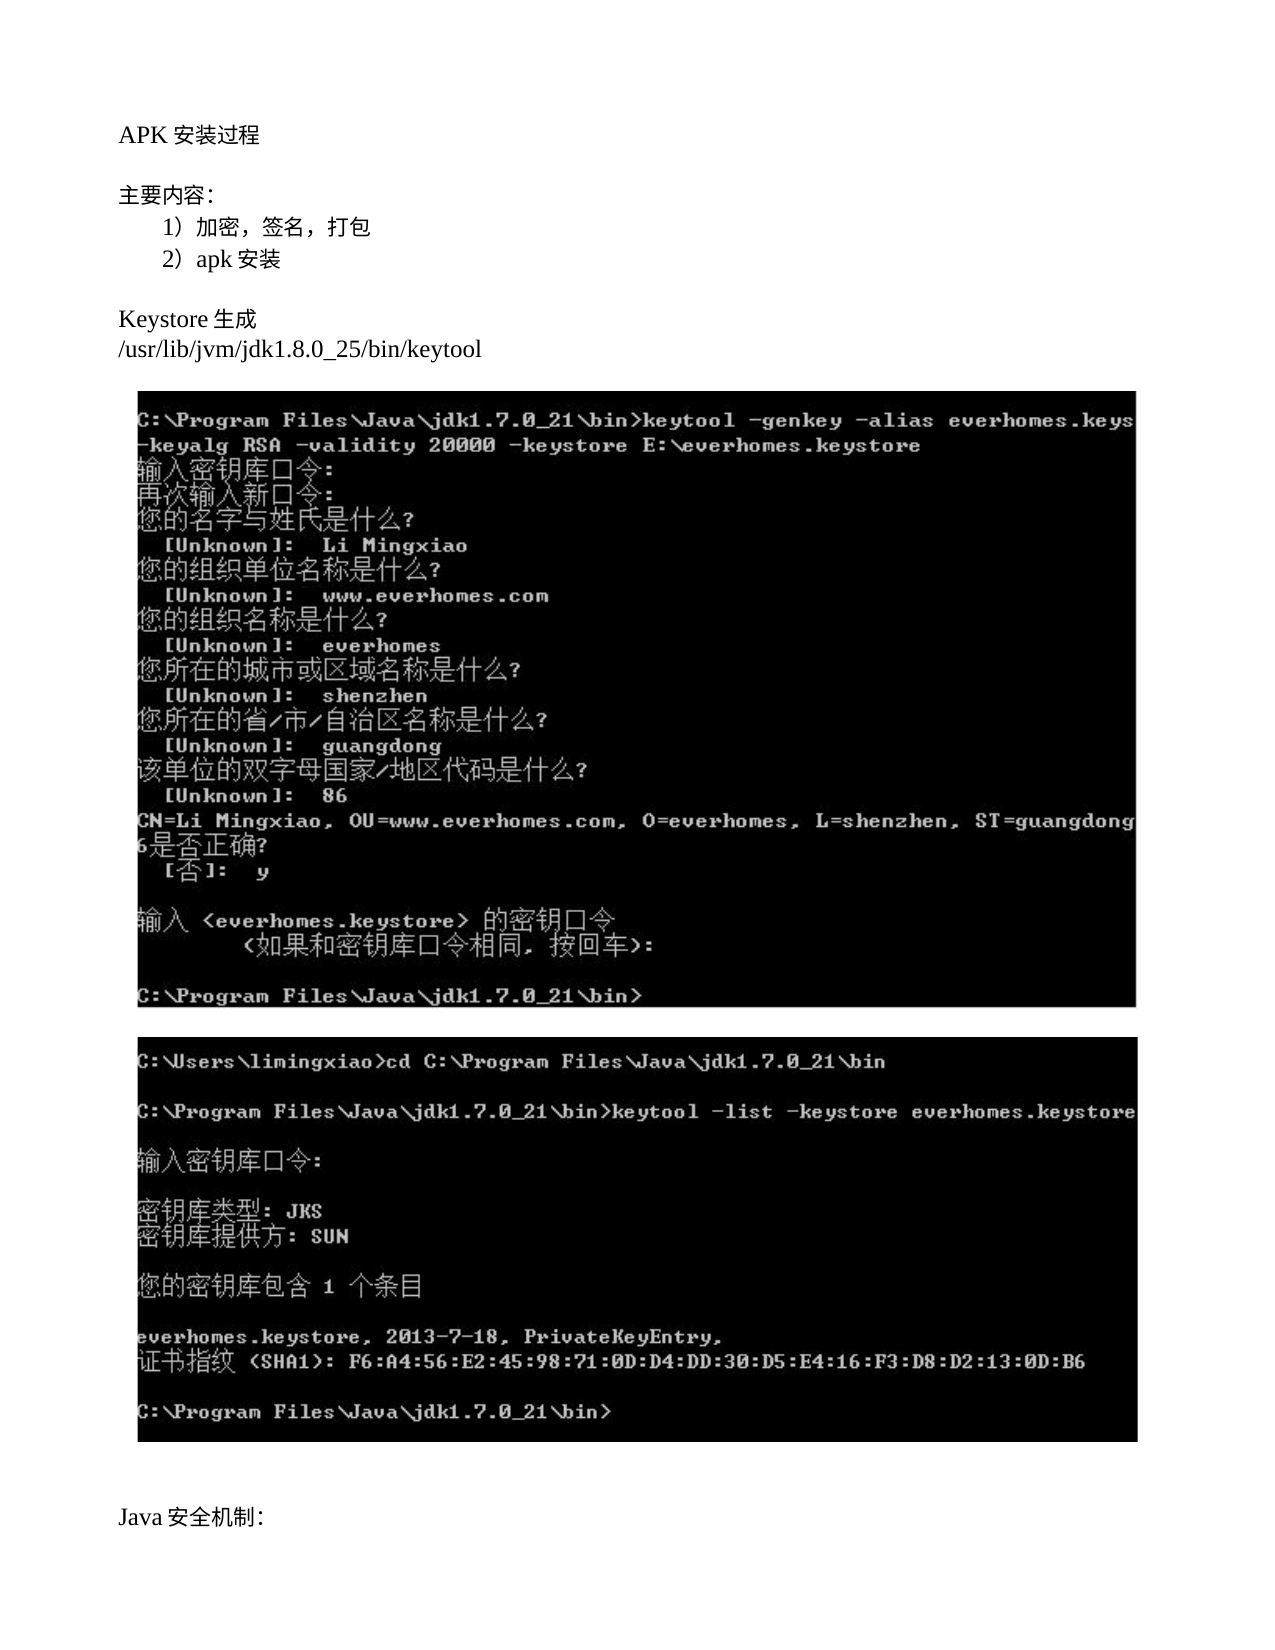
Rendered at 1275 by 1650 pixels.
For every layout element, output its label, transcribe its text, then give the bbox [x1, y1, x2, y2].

picture [137, 391, 1138, 1009]
picture [137, 1037, 1138, 1442]
text Java安全机制： [118, 1499, 1157, 1531]
text /usr/lib/jvm/jdk1.8.0_25/bin/keytool [118, 334, 1157, 363]
text APK安装过程 [118, 118, 1157, 150]
text 1）加密，签名，打包 [118, 210, 1157, 242]
text 2）apk安装 [118, 242, 1157, 273]
text 主要内容： [118, 178, 1157, 210]
text Keystore生成 [118, 302, 1157, 334]
